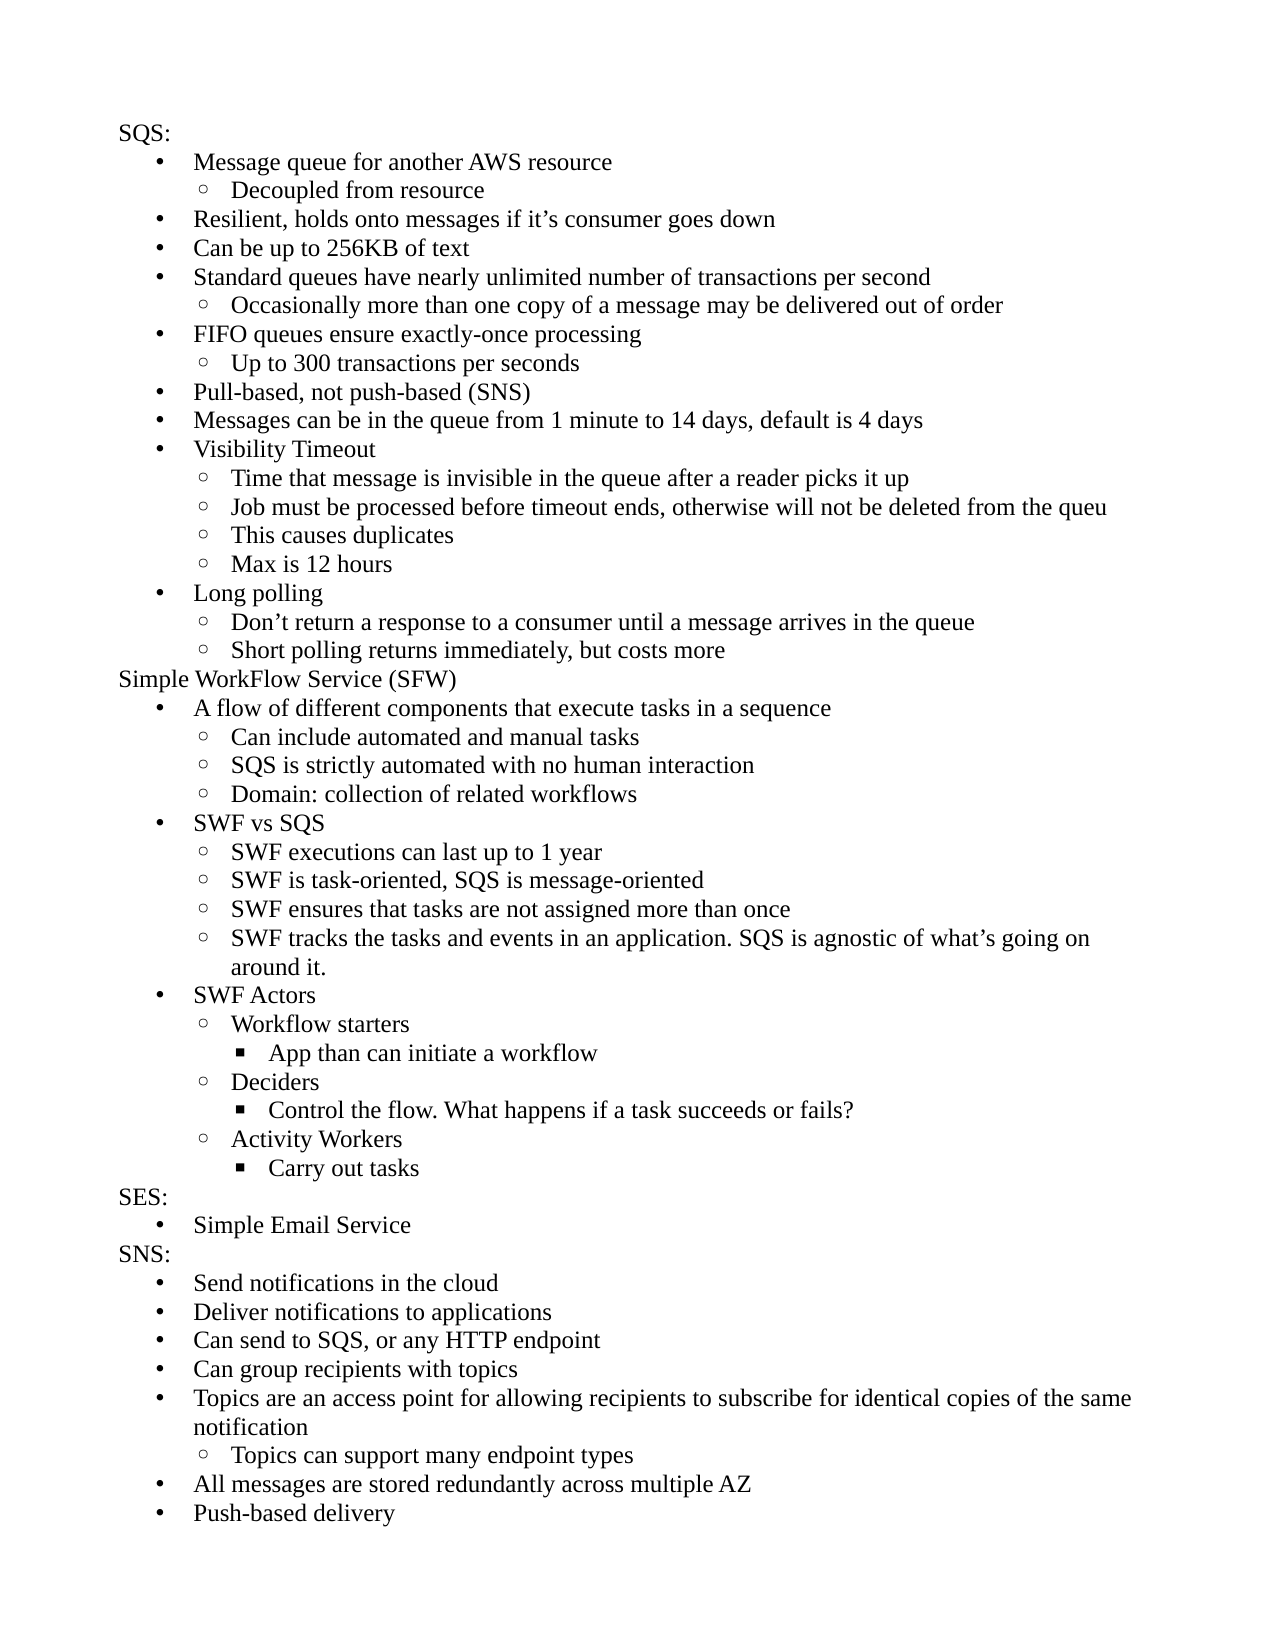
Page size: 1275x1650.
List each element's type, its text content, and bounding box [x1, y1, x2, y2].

list Workflow starters [193, 1009, 1157, 1038]
list Time that message is invisible in the queue after a reader picks it up [193, 463, 1157, 492]
list Standard queues have nearly unlimited number of transactions per second [156, 262, 1157, 291]
list Occasionally more than one copy of a message may be delivered out of order [193, 291, 1157, 319]
list App than can initiate a workflow [231, 1038, 1157, 1067]
list Carry out tasks [231, 1153, 1157, 1182]
list Up to 300 transactions per seconds [193, 348, 1157, 377]
list Activity Workers [193, 1124, 1157, 1153]
list Decoupled from resource [193, 176, 1157, 204]
list SWF Actors [156, 981, 1157, 1009]
list Don’t return a response to a consumer until a message arrives in the queue [193, 607, 1157, 636]
list This causes duplicates [193, 521, 1157, 549]
list Deliver notifications to applications [156, 1297, 1157, 1326]
list Can send to SQS, or any HTTP endpoint [156, 1326, 1157, 1354]
list SWF executions can last up to 1 year [193, 837, 1157, 866]
list FIFO queues ensure exactly-once processing [156, 319, 1157, 348]
list SQS is strictly automated with no human interaction [193, 751, 1157, 779]
list Deciders [193, 1067, 1157, 1096]
list Push-based delivery [156, 1498, 1157, 1527]
list SWF is task-oriented, SQS is message-oriented [193, 866, 1157, 894]
list Max is 12 hours [193, 549, 1157, 578]
text SES: [118, 1182, 1157, 1211]
list Control the flow. What happens if a task succeeds or fails? [231, 1096, 1157, 1124]
list Topics are an access point for allowing recipients to subscribe for identical copies of the same notification [156, 1383, 1157, 1441]
list All messages are stored redundantly across multiple AZ [156, 1469, 1157, 1498]
list Send notifications in the cloud [156, 1268, 1157, 1297]
list Short polling returns immediately, but costs more [193, 636, 1157, 664]
list Can be up to 256KB of text [156, 233, 1157, 262]
list Domain: collection of related workflows [193, 779, 1157, 808]
list Resilient, holds onto messages if it’s consumer goes down [156, 204, 1157, 233]
list Can group recipients with topics [156, 1354, 1157, 1383]
list Message queue for another AWS resource [156, 147, 1157, 176]
text SNS: [118, 1239, 1157, 1268]
list Can include automated and manual tasks [193, 722, 1157, 751]
list Topics can support many endpoint types [193, 1441, 1157, 1469]
list Job must be processed before timeout ends, otherwise will not be deleted from the queu [193, 492, 1157, 521]
list SWF tracks the tasks and events in an application. SQS is agnostic of what’s going on around it. [193, 923, 1157, 981]
list Pull-based, not push-based (SNS) [156, 377, 1157, 406]
list A flow of different components that execute tasks in a sequence [156, 693, 1157, 722]
list Messages can be in the queue from 1 minute to 14 days, default is 4 days [156, 406, 1157, 434]
list Simple Email Service [156, 1211, 1157, 1239]
list Long polling [156, 578, 1157, 607]
text Simple WorkFlow Service (SFW) [118, 664, 1157, 693]
text SQS: [118, 118, 1157, 147]
list SWF vs SQS [156, 808, 1157, 837]
list SWF ensures that tasks are not assigned more than once [193, 894, 1157, 923]
list Visibility Timeout [156, 434, 1157, 463]
